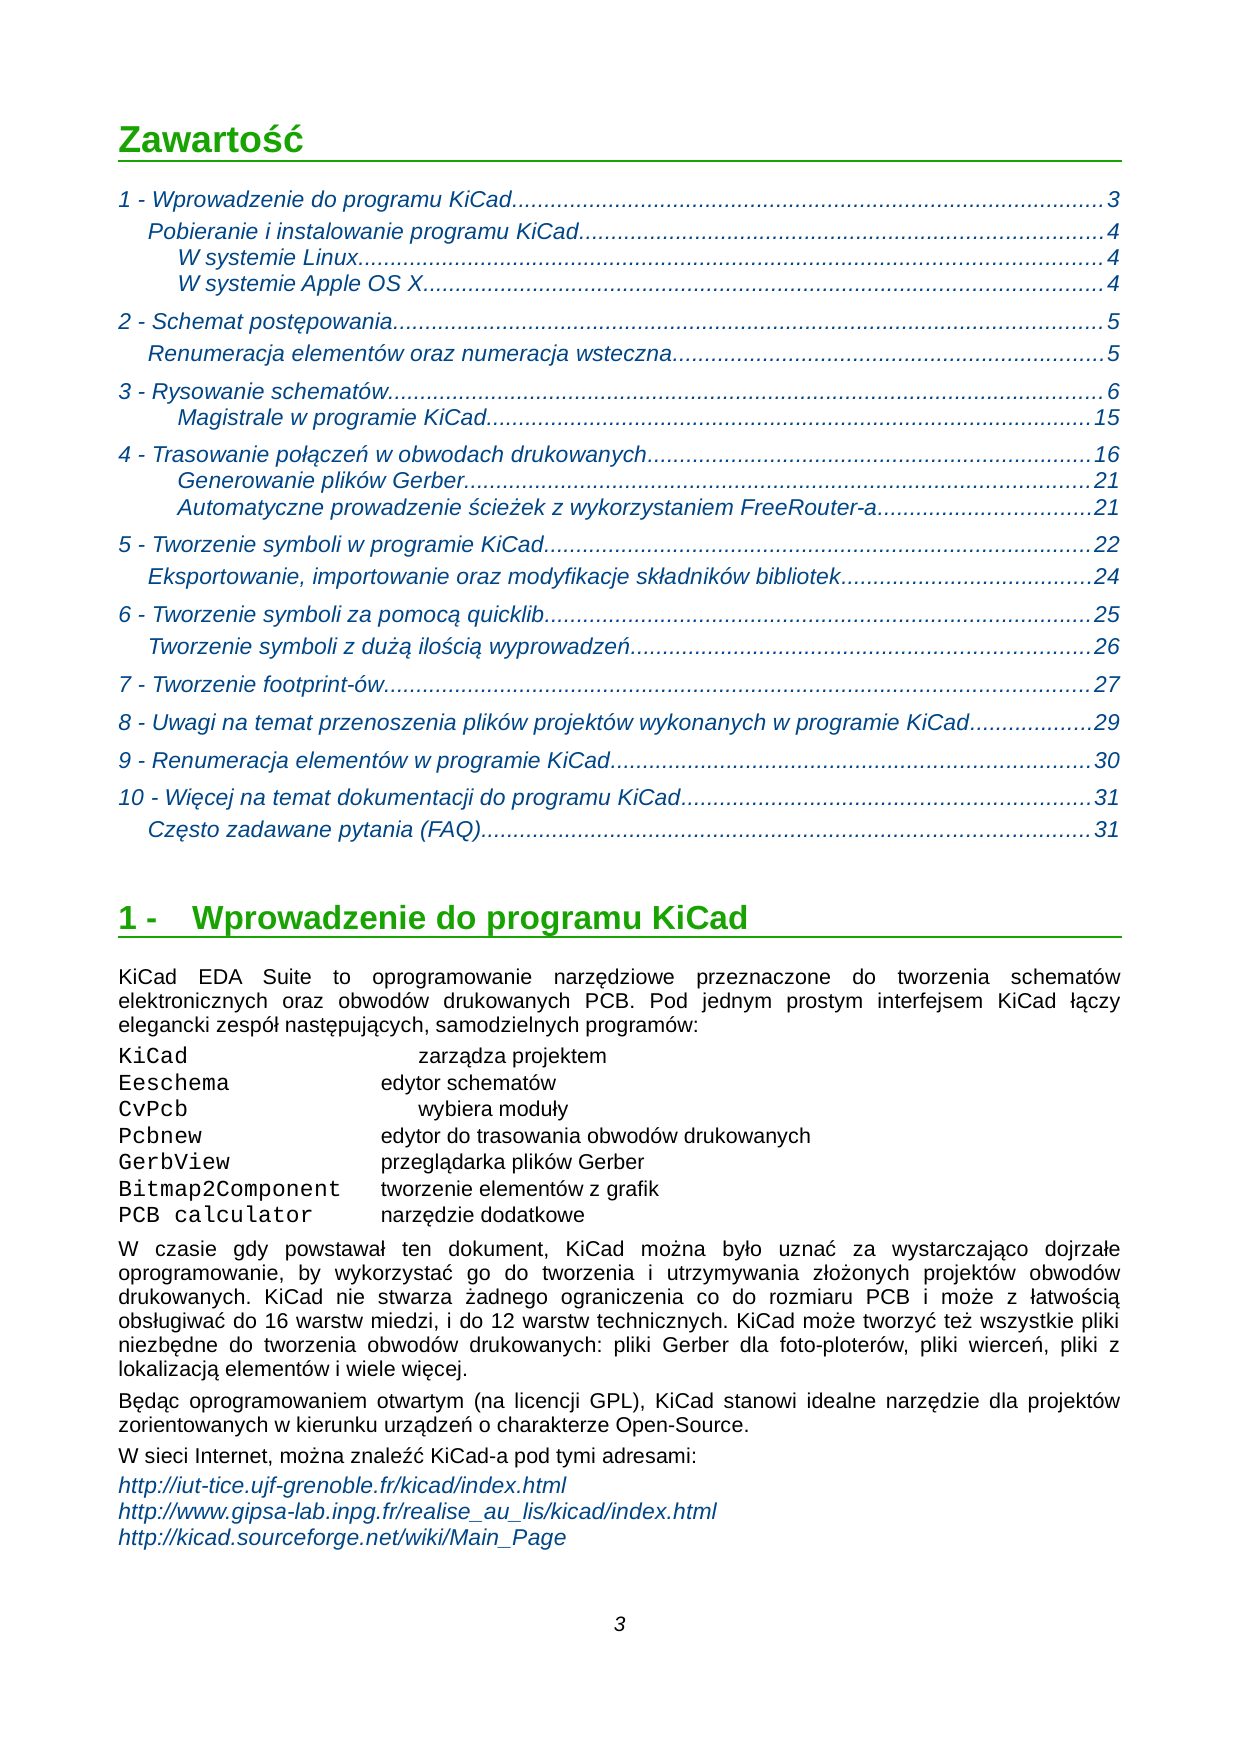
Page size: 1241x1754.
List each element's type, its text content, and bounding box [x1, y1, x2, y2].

text http://iut-tice.ujf-grenoble.fr/kicad/index.html http://www.gipsa-lab.inpg.fr/realise_au_lis/kicad/index.html http://kicad.sourceforge.net/wiki/Main_Page [118, 1472, 1122, 1551]
text 1 - Wprowadzenie do programu KiCad 3 [118, 186, 1122, 212]
text W systemie Apple OS X 4 [177, 270, 1122, 296]
text W sieci Internet, można znaleźć KiCad-a pod tymi adresami: [118, 1444, 1122, 1468]
text Eksportowanie, importowanie oraz modyfikacje składników bibliotek 24 [148, 564, 1122, 590]
text 4 - Trasowanie połączeń w obwodach drukowanych 16 [118, 442, 1122, 468]
text 3 - Rysowanie schematów 6 [118, 378, 1122, 404]
text 2 - Schemat postępowania 5 [118, 308, 1122, 334]
text KiCad zarządza projektem Eeschema edytor schematów CvPcb wybiera moduły Pcbnew edytor do trasowania obwodów drukowanych GerbView przeglądarka plików Gerber Bitmap2Component tworzenie elementów z grafik PCB calculator narzędzie dodatkowe [118, 1044, 1122, 1230]
text Generowanie plików Gerber 21 [177, 468, 1122, 494]
text Pobieranie i instalowanie programu KiCad 4 [148, 218, 1122, 244]
text 7 - Tworzenie footprint-ów 27 [118, 671, 1122, 697]
text 6 - Tworzenie symboli za pomocą quicklib 25 [118, 602, 1122, 628]
text Zawartość [118, 118, 1122, 160]
text 10 - Więcej na temat dokumentacji do programu KiCad 31 [118, 785, 1122, 811]
text 9 - Renumeracja elementów w programie KiCad 30 [118, 747, 1122, 773]
text W systemie Linux 4 [177, 244, 1122, 270]
text 8 - Uwagi na temat przenoszenia plików projektów wykonanych w programie KiCad 29 [118, 709, 1122, 735]
text Automatyczne prowadzenie ścieżek z wykorzystaniem FreeRouter-a 21 [177, 494, 1122, 520]
text Często zadawane pytania (FAQ) 31 [148, 817, 1122, 843]
subtitle Wprowadzenie do programu KiCad [118, 899, 1122, 936]
text Tworzenie symboli z dużą ilością wyprowadzeń 26 [148, 633, 1122, 659]
text KiCad EDA Suite to oprogramowanie narzędziowe przeznaczone do tworzenia schematów elektronicznych oraz obwodów drukowanych PCB. Pod jednym prostym interfejsem KiCad łączy elegancki zespół następujących, samodzielnych programów: [118, 964, 1122, 1036]
text W czasie gdy powstawał ten dokument, KiCad można było uznać za wystarczająco dojrzałe oprogramowanie, by wykorzystać go do tworzenia i utrzymywania złożonych projektów obwodów drukowanych. KiCad nie stwarza żadnego ograniczenia co do rozmiaru PCB i może z łatwością obsługiwać do 16 warstw miedzi, i do 12 warstw technicznych. KiCad może tworzyć też wszystkie pliki niezbędne do tworzenia obwodów drukowanych: pliki Gerber dla foto-ploterów, pliki wierceń, pliki z lokalizacją elementów i wiele więcej. [118, 1237, 1122, 1381]
text Renumeracja elementów oraz numeracja wsteczna 5 [148, 340, 1122, 366]
text 5 - Tworzenie symboli w programie KiCad 22 [118, 532, 1122, 558]
text Magistrale w programie KiCad 15 [177, 404, 1122, 430]
text Będąc oprogramowaniem otwartym (na licencji GPL), KiCad stanowi idealne narzędzie dla projektów zorientowanych w kierunku urządzeń o charakterze Open-Source. [118, 1389, 1122, 1437]
